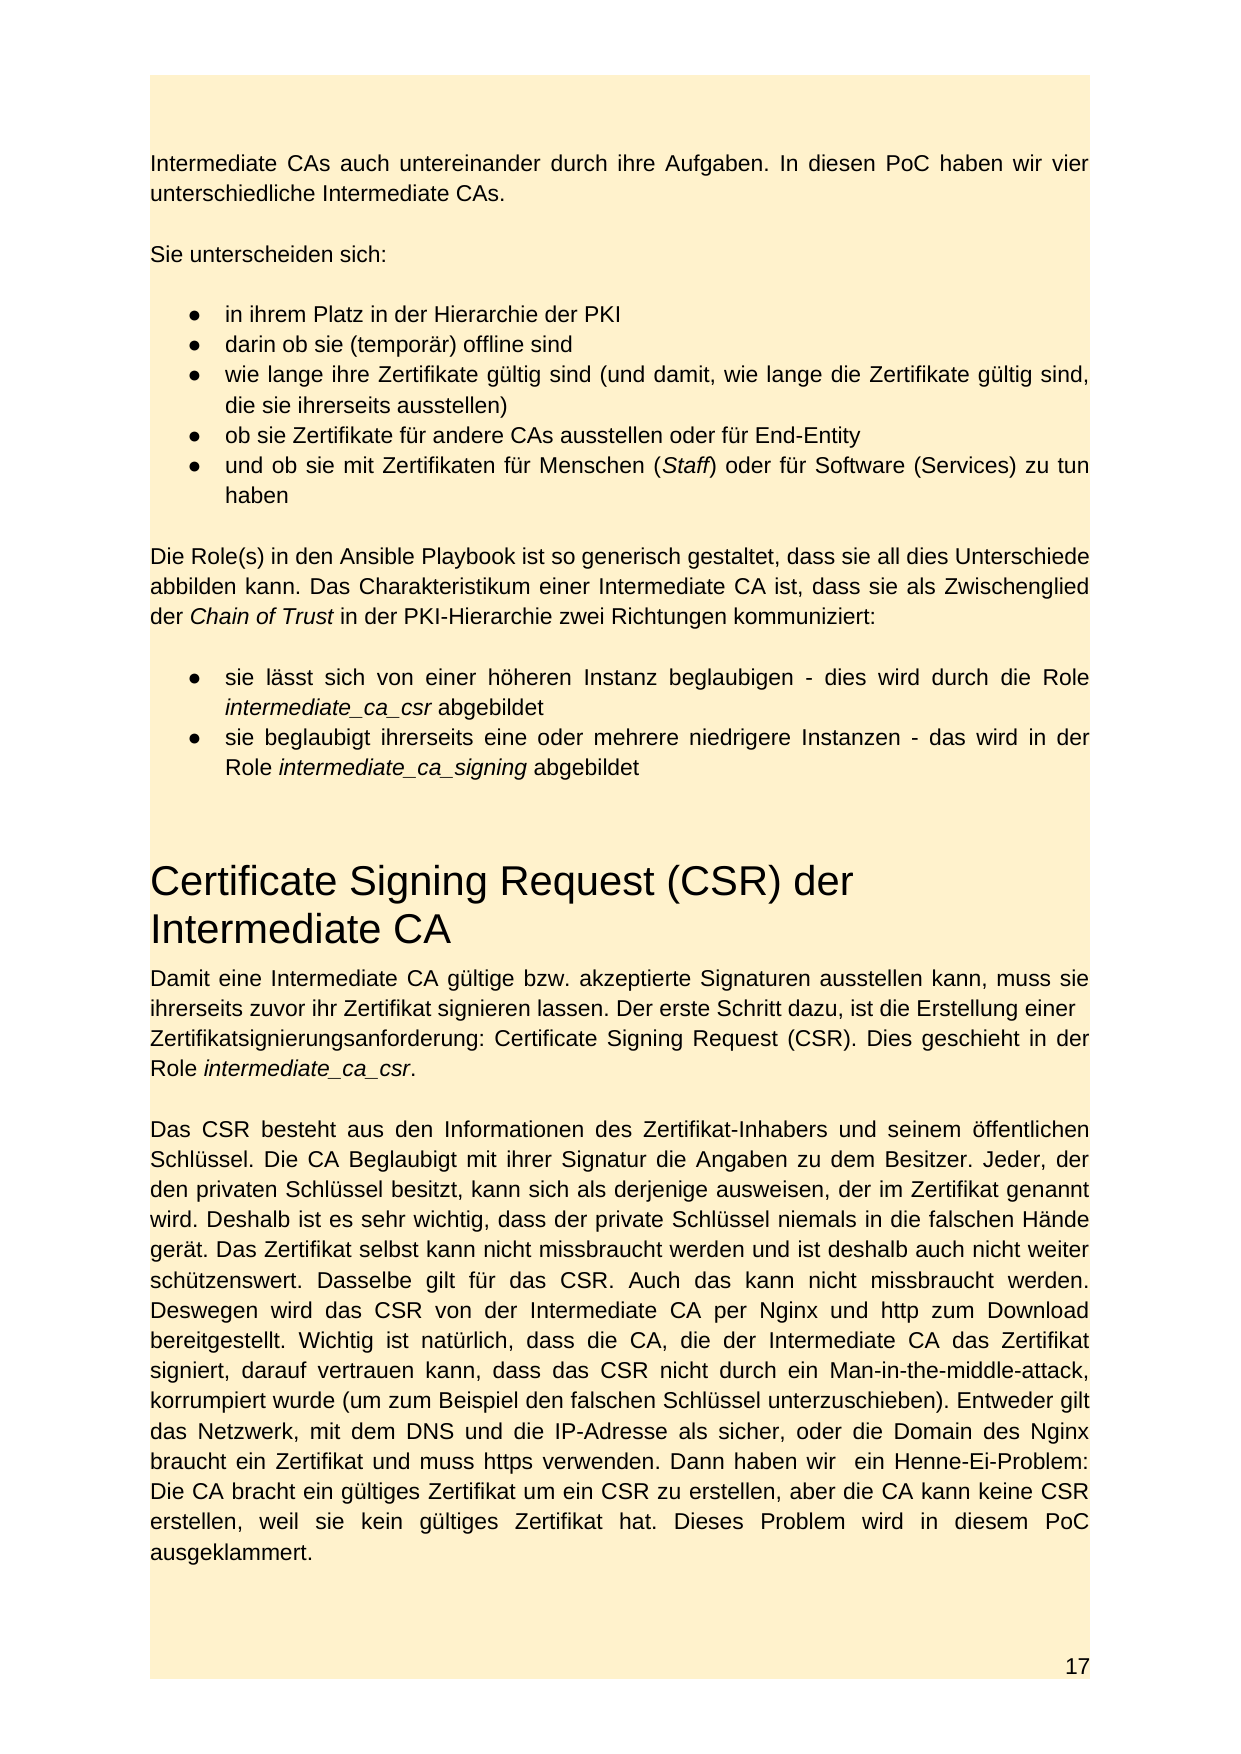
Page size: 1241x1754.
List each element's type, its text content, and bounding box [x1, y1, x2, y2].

text Zertifikatsignierungsanforderung: Certificate Signing Request (CSR). Dies geschieht in der Role intermediate_ca_csr. [150, 1025, 1090, 1082]
list wie lange ihre Zertifikate gültig sind (und damit, wie lange die Zertifikate gültig sind, die sie ihrerseits ausstellen) [187, 361, 1090, 418]
list ob sie Zertifikate für andere CAs ausstellen oder für End-Entity [187, 422, 1090, 448]
subtitle Certificate Signing Request (CSR) der Intermediate CA [150, 856, 1090, 952]
text Intermediate CAs auch untereinander durch ihre Aufgaben. In diesen PoC haben wir vier unterschiedliche Intermediate CAs. [150, 150, 1090, 207]
list sie beglaubigt ihrerseits eine oder mehrere niedrigere Instanzen - das wird in der Role intermediate_ca_signing abgebildet [187, 724, 1090, 781]
text Sie unterscheiden sich: [150, 241, 1090, 267]
list darin ob sie (temporär) offline sind [187, 331, 1090, 358]
text Damit eine Intermediate CA gültige bzw. akzeptierte Signaturen ausstellen kann, muss sie ihrerseits zuvor ihr Zertifikat signieren lassen. Der erste Schritt dazu, ist die Erstellung einer [150, 964, 1090, 1021]
list in ihrem Platz in der Hierarchie der PKI [187, 301, 1090, 327]
text Die Role(s) in den Ansible Playbook ist so generisch gestaltet, dass sie all dies Unterschiede abbilden kann. Das Charakteristikum einer Intermediate CA ist, dass sie als Zwischenglied der Chain of Trust in der PKI-Hierarchie zwei Richtungen kommuniziert: [150, 543, 1090, 629]
list und ob sie mit Zertifikaten für Menschen (Staff) oder für Software (Services) zu tun haben [187, 452, 1090, 509]
list sie lässt sich von einer höheren Instanz beglaubigen - dies wird durch die Role intermediate_ca_csr abgebildet [187, 663, 1090, 720]
text Das CSR besteht aus den Informationen des Zertifikat-Inhabers und seinem öffentlichen Schlüssel. Die CA Beglaubigt mit ihrer Signatur die Angaben zu dem Besitzer. Jeder, der den privaten Schlüssel besitzt, kann sich als derjenige ausweisen, der im Zertifikat genannt wird. Deshalb ist es sehr wichtig, dass der private Schlüssel niemals in die falschen Hände gerät. Das Zertifikat selbst kann nicht missbraucht werden und ist deshalb auch nicht weiter schützenswert. Dasselbe gilt für das CSR. Auch das kann nicht missbraucht werden. Deswegen wird das CSR von der Intermediate CA per Nginx und http zum Download bereitgestellt. Wichtig ist natürlich, dass die CA, die der Intermediate CA das Zertifikat signiert, darauf vertrauen kann, dass das CSR nicht durch ein Man-in-the-middle-attack, korrumpiert wurde (um zum Beispiel den falschen Schlüssel unterzuschieben). Entweder gilt das Netzwerk, mit dem DNS und die IP-Adresse als sicher, oder die Domain des Nginx braucht ein Zertifikat und muss https verwenden. Dann haben wir ein Henne-Ei-Problem: Die CA bracht ein gültiges Zertifikat um ein CSR zu erstellen, aber die CA kann keine CSR erstellen, weil sie kein gültiges Zertifikat hat. Dieses Problem wird in diesem PoC ausgeklammert. [150, 1116, 1090, 1565]
